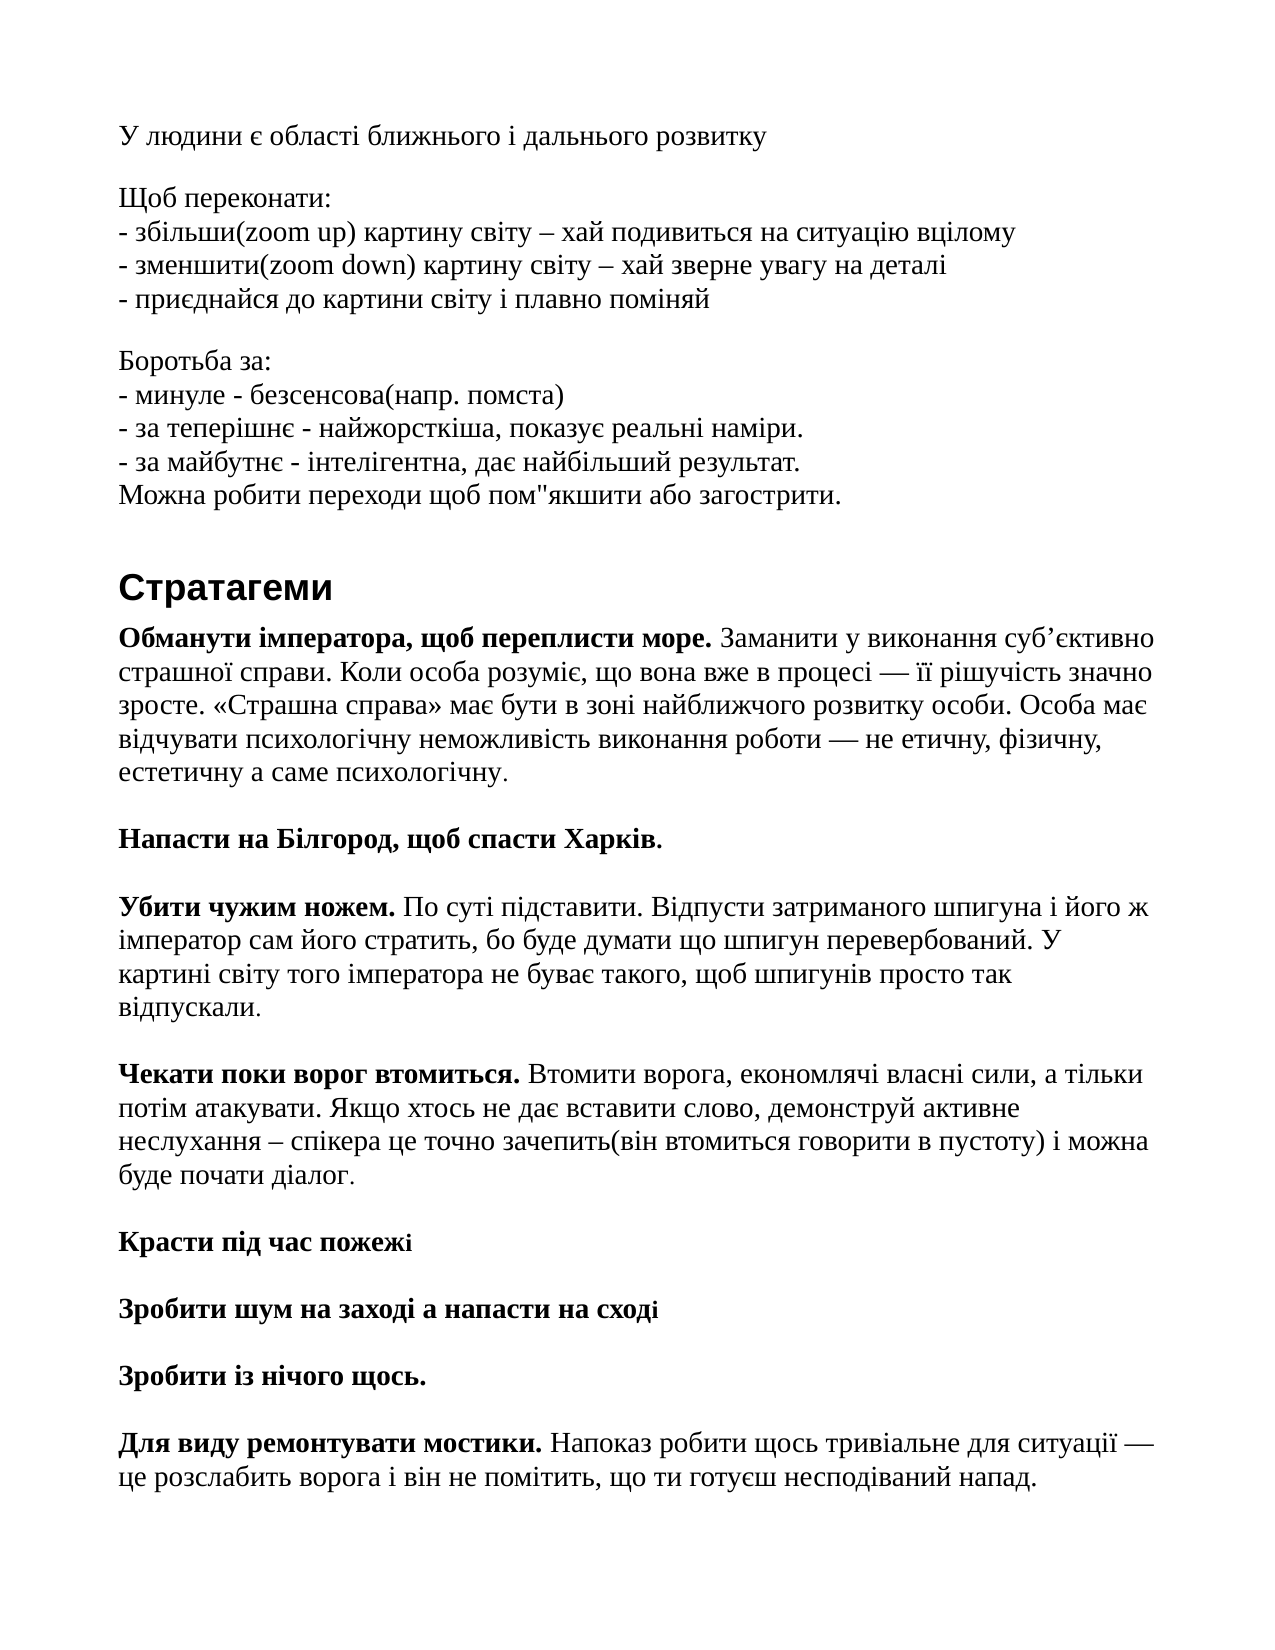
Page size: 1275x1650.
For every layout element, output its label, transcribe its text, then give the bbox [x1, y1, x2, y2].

subtitle Стратагеми [118, 565, 1157, 608]
text У людини є області ближнього і дальнього розвитку [118, 118, 1157, 180]
text Обманути імператора, щоб переплисти море. Заманити у виконання суб’єктивно страшної справи. Коли особа розуміє, що вона вже в процесі — її рішучість значно зросте. «Страшна справа» має бути в зоні найближчого розвитку особи. Особа має відчувати психологічну неможливість виконання роботи — не етичну, фізичну, естетичну а саме психологічну. Напасти на Білгород, щоб спасти Харків. Убити чужим ножем. По суті підставити. Відпусти затриманого шпигуна і його ж імператор сам його стратить, бо буде думати що шпигун перевербований. У картині світу того імператора не буває такого, щоб шпигунів просто так відпускали. Чекати поки ворог втомиться. Втомити ворога, економлячі власні сили, а тільки потім атакувати. Якщо хтось не дає вставити слово, демонструй активне неслухання – спікера це точно зачепить(він втомиться говорити в пустоту) і можна буде почати діалог. Красти під час пожежі Зробити шум на заході а напасти на сході Зробити із нічого щось. Для виду ремонтувати мостики. Напоказ робити щось тривіальне для ситуації — це розслабить ворога і він не помітить, що ти готуєш несподіваний напад. [118, 620, 1157, 1526]
text Щоб переконати: - збільши(zoom up) картину світу – хай подивиться на ситуацію вцілому - зменшити(zoom down) картину світу – хай зверне увагу на деталі - приєднайся до картини світу і плавно поміняй Боротьба за: - минуле - безсенсова(напр. помста) - за теперішнє - найжорсткіша, показує реальні наміри. - за майбутнє - інтелігентна, дає найбільший результат. Можна робити переходи щоб пом"якшити або загострити. [118, 180, 1157, 540]
